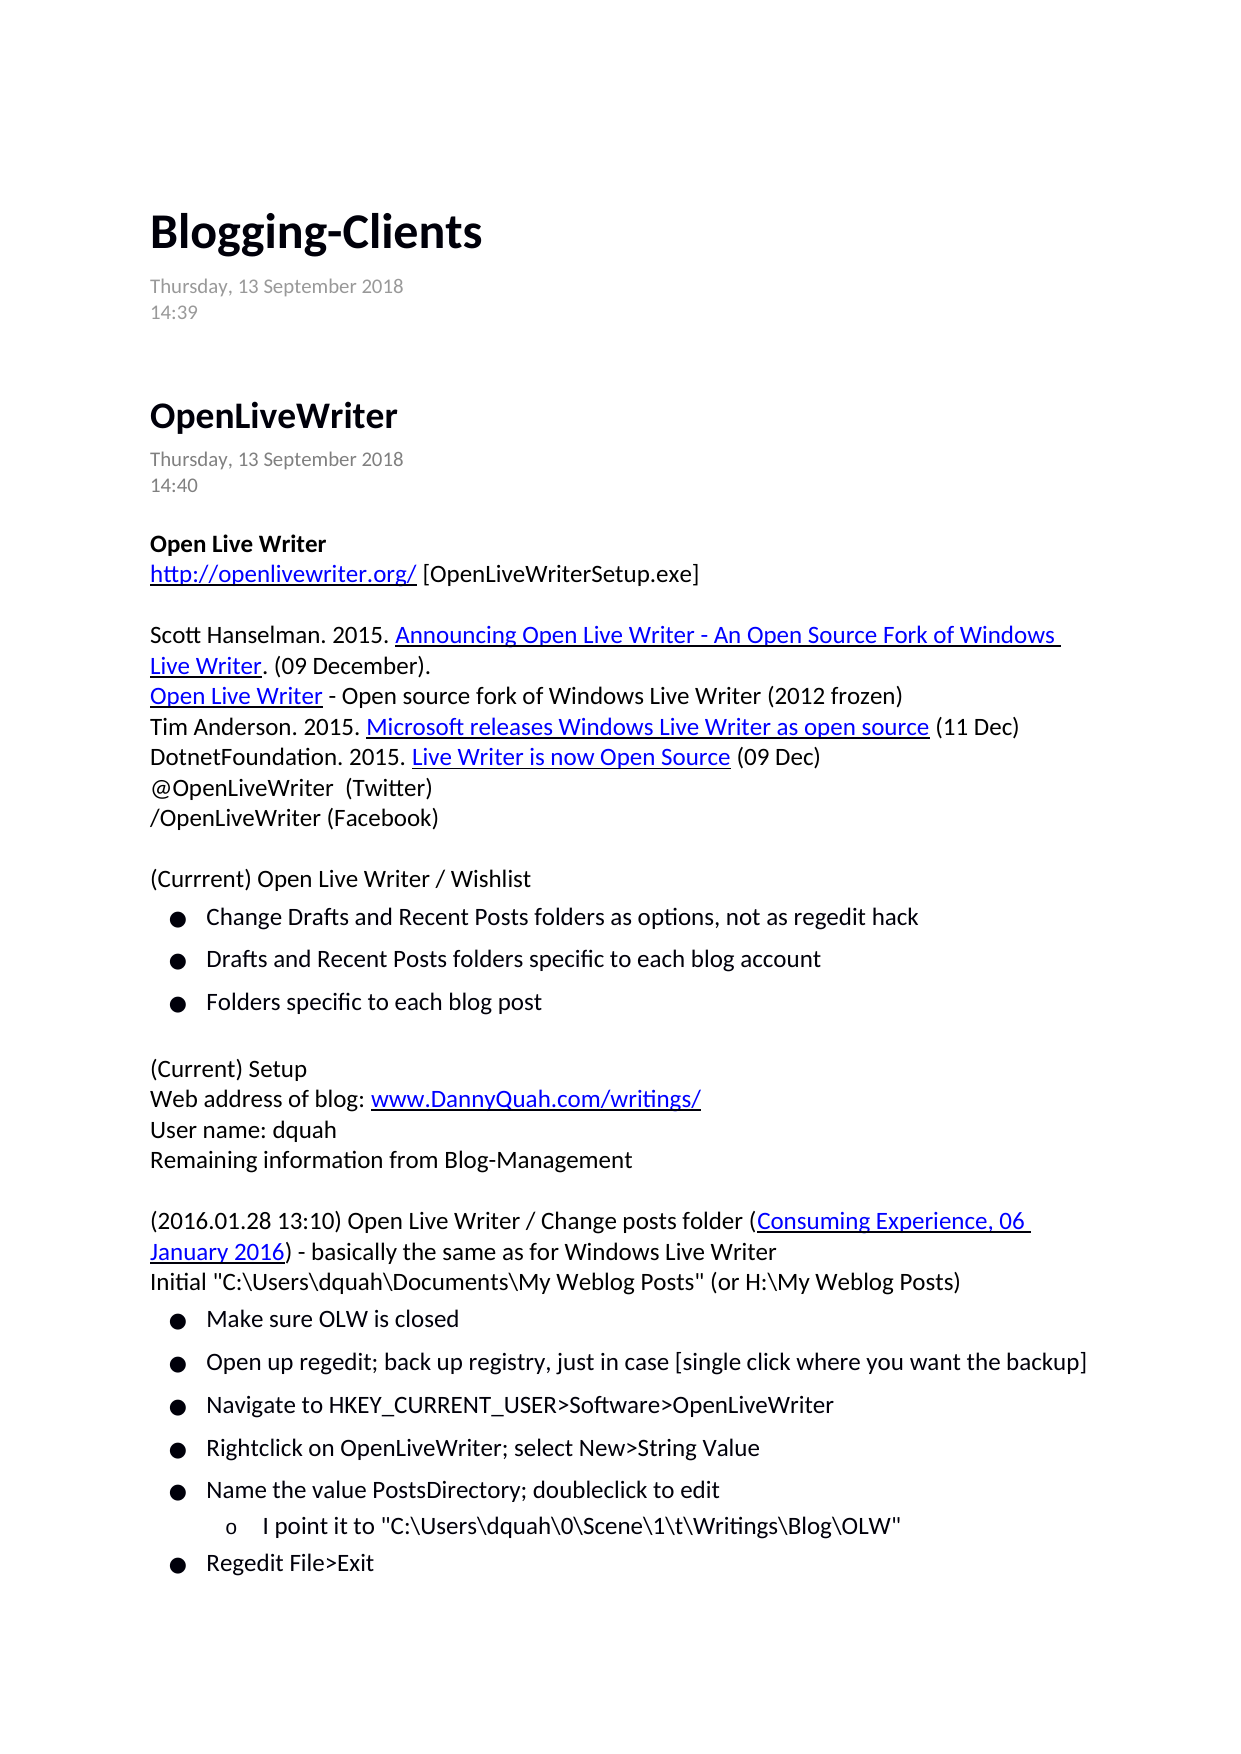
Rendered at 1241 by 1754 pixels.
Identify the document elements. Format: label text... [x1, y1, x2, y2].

text /OpenLiveWriter (Facebook) [150, 803, 1090, 833]
text Web address of blog: www.DannyQuah.com/writings/ [150, 1083, 1090, 1114]
text DotnetFoundation. 2015. Live Writer is now Open Source (09 Dec) [150, 742, 1090, 772]
text Open Live Writer - Open source fork of Windows Live Writer (2012 frozen) [150, 681, 1090, 711]
list Navigate to HKEY_CURRENT_USER>Software>OpenLiveWriter [169, 1382, 1090, 1425]
list Drafts and Recent Posts folders specific to each blog account [169, 937, 1090, 979]
text (2016.01.28 13:10) Open Live Writer / Change posts folder (Consuming Experience, 06 January 2016) - basically the same as for Windows Live Writer [150, 1205, 1090, 1266]
list Make sure OLW is closed [169, 1297, 1090, 1340]
list Name the value PostsDirectory; doubleclick to edit [169, 1468, 1090, 1511]
text Thursday, 13 September 2018 [150, 273, 1090, 299]
text Tim Anderson. 2015. Microsoft releases Windows Live Writer as open source (11 Dec) [150, 711, 1090, 742]
text 14:39 [150, 299, 1090, 324]
text (Currrent) Open Live Writer / Wishlist [150, 864, 1090, 894]
subtitle OpenLiveWriter [150, 392, 1090, 438]
text Open Live Writer [150, 528, 1090, 558]
list Regedit File>Exit [169, 1541, 1090, 1584]
text Thursday, 13 September 2018 [150, 447, 1090, 472]
text Initial "C:\Users\dquah\Documents\My Weblog Posts" (or H:\My Weblog Posts) [150, 1266, 1090, 1297]
text http://openlivewriter.org/ [OpenLiveWriterSetup.exe] [150, 558, 1090, 589]
text 14:40 [150, 472, 1090, 497]
subtitle Blogging-Clients [150, 200, 1090, 261]
list I point it to "C:\Users\dquah\0\Scene\1\t\Writings\Blog\OLW" [225, 1511, 1090, 1541]
text @OpenLiveWriter (Twitter) [150, 772, 1090, 803]
list Rightclick on OpenLiveWriter; select New>String Value [169, 1425, 1090, 1468]
list Folders specific to each blog post [169, 979, 1090, 1022]
text User name: dquah [150, 1114, 1090, 1144]
text Scott Hanselman. 2015. Announcing Open Live Writer - An Open Source Fork of Windows Live Writer. (09 December). [150, 619, 1090, 681]
list Open up regedit; back up registry, just in case [single click where you want the backup] [169, 1340, 1090, 1382]
list Change Drafts and Recent Posts folders as options, not as regedit hack [169, 894, 1090, 937]
text (Current) Setup [150, 1053, 1090, 1083]
text Remaining information from Blog-Management [150, 1144, 1090, 1175]
